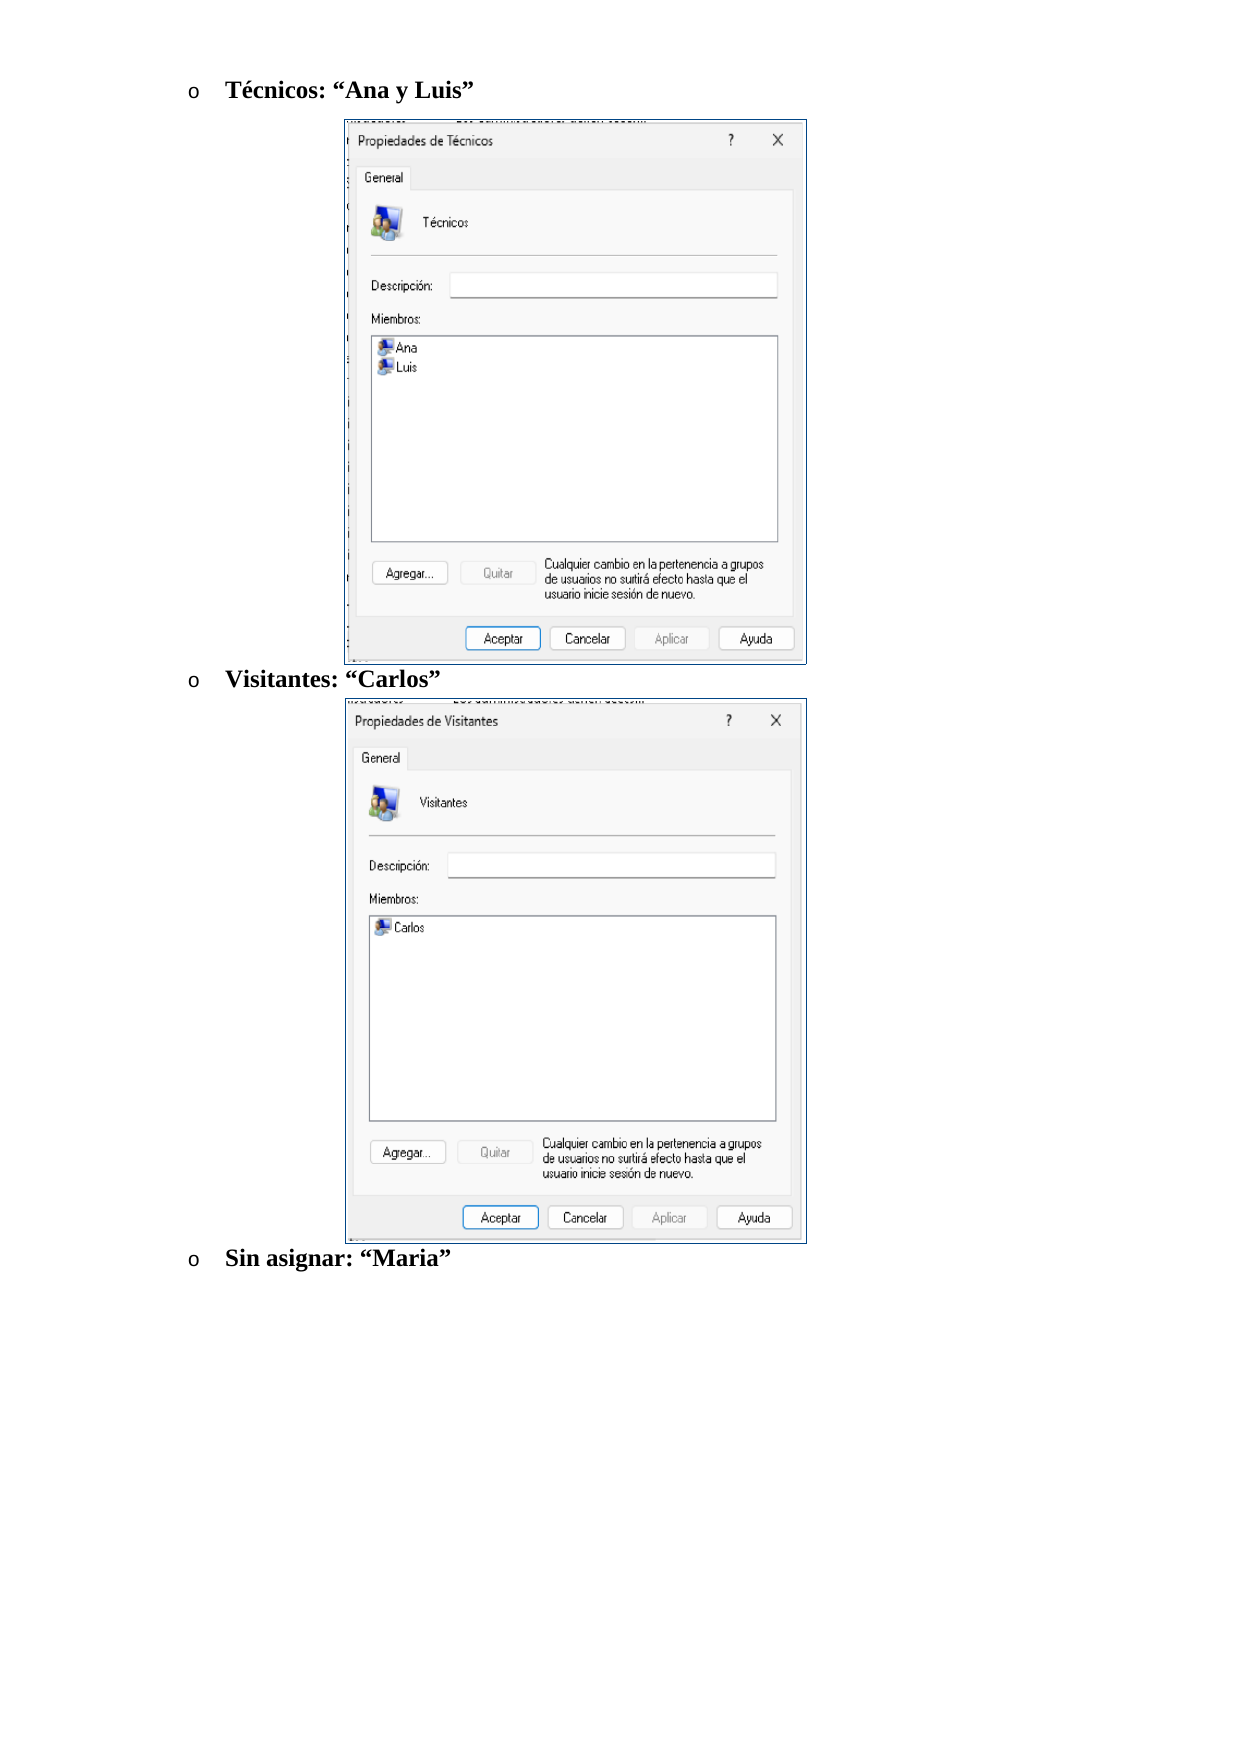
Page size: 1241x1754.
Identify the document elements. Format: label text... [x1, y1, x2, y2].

list Visitantes: “Carlos” [187, 104, 1165, 694]
picture [347, 701, 804, 1241]
list Sin asignar: “Maria” [187, 694, 1165, 1273]
picture [347, 121, 803, 662]
list [345, 120, 806, 664]
list Técnicos: “Ana y Luis” [187, 75, 1165, 104]
